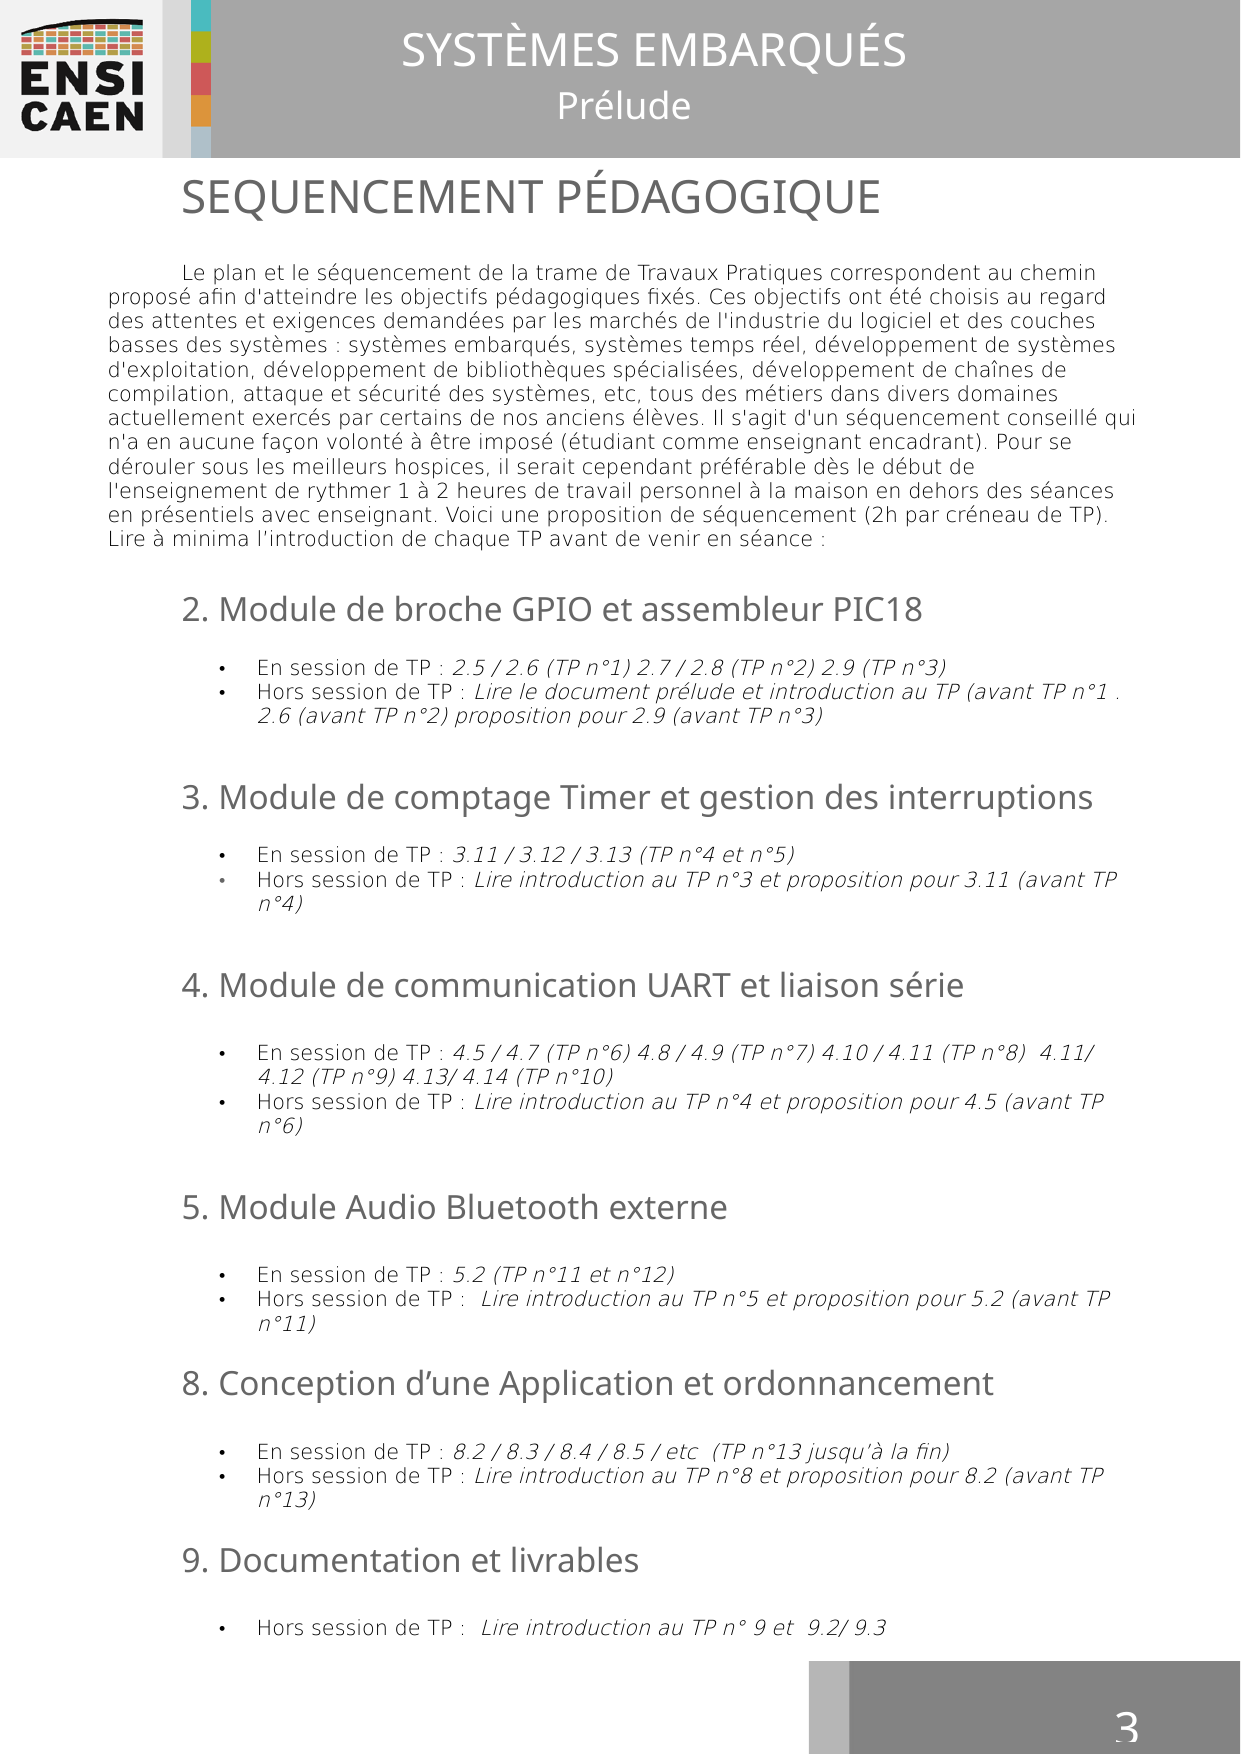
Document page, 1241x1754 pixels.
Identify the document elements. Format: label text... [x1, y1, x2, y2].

picture [808, 1661, 1241, 1754]
list Hors session de TP : Lire introduction au TP n°4 et proposition pour 4.5 (avant TP n°6) [219, 1090, 1140, 1138]
text SEQUENCEMENT PÉDAGOGIQUE [107, 164, 1140, 226]
list Hors session de TP : Lire le document prélude et introduction au TP (avant TP n°1 . 2.6 (avant TP n°2) proposition pour 2.9 (avant TP n°3) [219, 680, 1140, 728]
picture [0, 0, 1241, 158]
list En session de TP : 3.11 / 3.12 / 3.13 (TP n°4 et n°5) [219, 843, 1140, 868]
text 4. Module de communication UART et liaison série [107, 962, 1140, 1007]
text 8. Conception d’une Application et ordonnancement [107, 1360, 1140, 1406]
text 2. Module de broche GPIO et assembleur PIC18 [107, 586, 1140, 631]
list En session de TP : 5.2 (TP n°11 et n°12) [219, 1263, 1140, 1287]
text 5. Module Audio Bluetooth externe [107, 1184, 1140, 1229]
text 3. Module de comptage Timer et gestion des interruptions [107, 774, 1140, 819]
list Hors session de TP : Lire introduction au TP n°3 et proposition pour 3.11 (avant TP n°4) [219, 868, 1140, 916]
text 9. Documentation et livrables [107, 1537, 1140, 1582]
list En session de TP : 4.5 / 4.7 (TP n°6) 4.8 / 4.9 (TP n°7) 4.10 / 4.11 (TP n°8) 4.11/ 4.12 (TP n°9) 4.13/ 4.14 (TP n°10) [219, 1041, 1140, 1090]
text Le plan et le séquencement de la trame de Travaux Pratiques correspondent au chemin proposé afin d'atteindre les objectifs pédagogiques fixés. Ces objectifs ont été choisis au regard des attentes et exigences demandées par les marchés de l'industrie du logiciel et des couches basses des systèmes : systèmes embarqués, systèmes temps réel, développement de systèmes d'exploitation, développement de bibliothèques spécialisées, développement de chaînes de compilation, attaque et sécurité des systèmes, etc, tous des métiers dans divers domaines actuellement exercés par certains de nos anciens élèves. Il s'agit d'un séquencement conseillé qui n'a en aucune façon volonté à être imposé (étudiant comme enseignant encadrant). Pour se dérouler sous les meilleurs hospices, il serait cependant préférable dès le début de l'enseignement de rythmer 1 à 2 heures de travail personnel à la maison en dehors des séances en présentiels avec enseignant. Voici une proposition de séquencement (2h par créneau de TP). Lire à minima l’introduction de chaque TP avant de venir en séance : [107, 261, 1140, 552]
list Hors session de TP : Lire introduction au TP n° 9 et 9.2/ 9.3 [219, 1616, 1140, 1641]
list En session de TP : 8.2 / 8.3 / 8.4 / 8.5 / etc (TP n°13 jusqu’à la fin) [219, 1440, 1140, 1464]
list Hors session de TP : Lire introduction au TP n°5 et proposition pour 5.2 (avant TP n°11) [219, 1287, 1140, 1336]
list En session de TP : 2.5 / 2.6 (TP n°1) 2.7 / 2.8 (TP n°2) 2.9 (TP n°3) [219, 656, 1140, 680]
list Hors session de TP : Lire introduction au TP n°8 et proposition pour 8.2 (avant TP n°13) [219, 1464, 1140, 1512]
